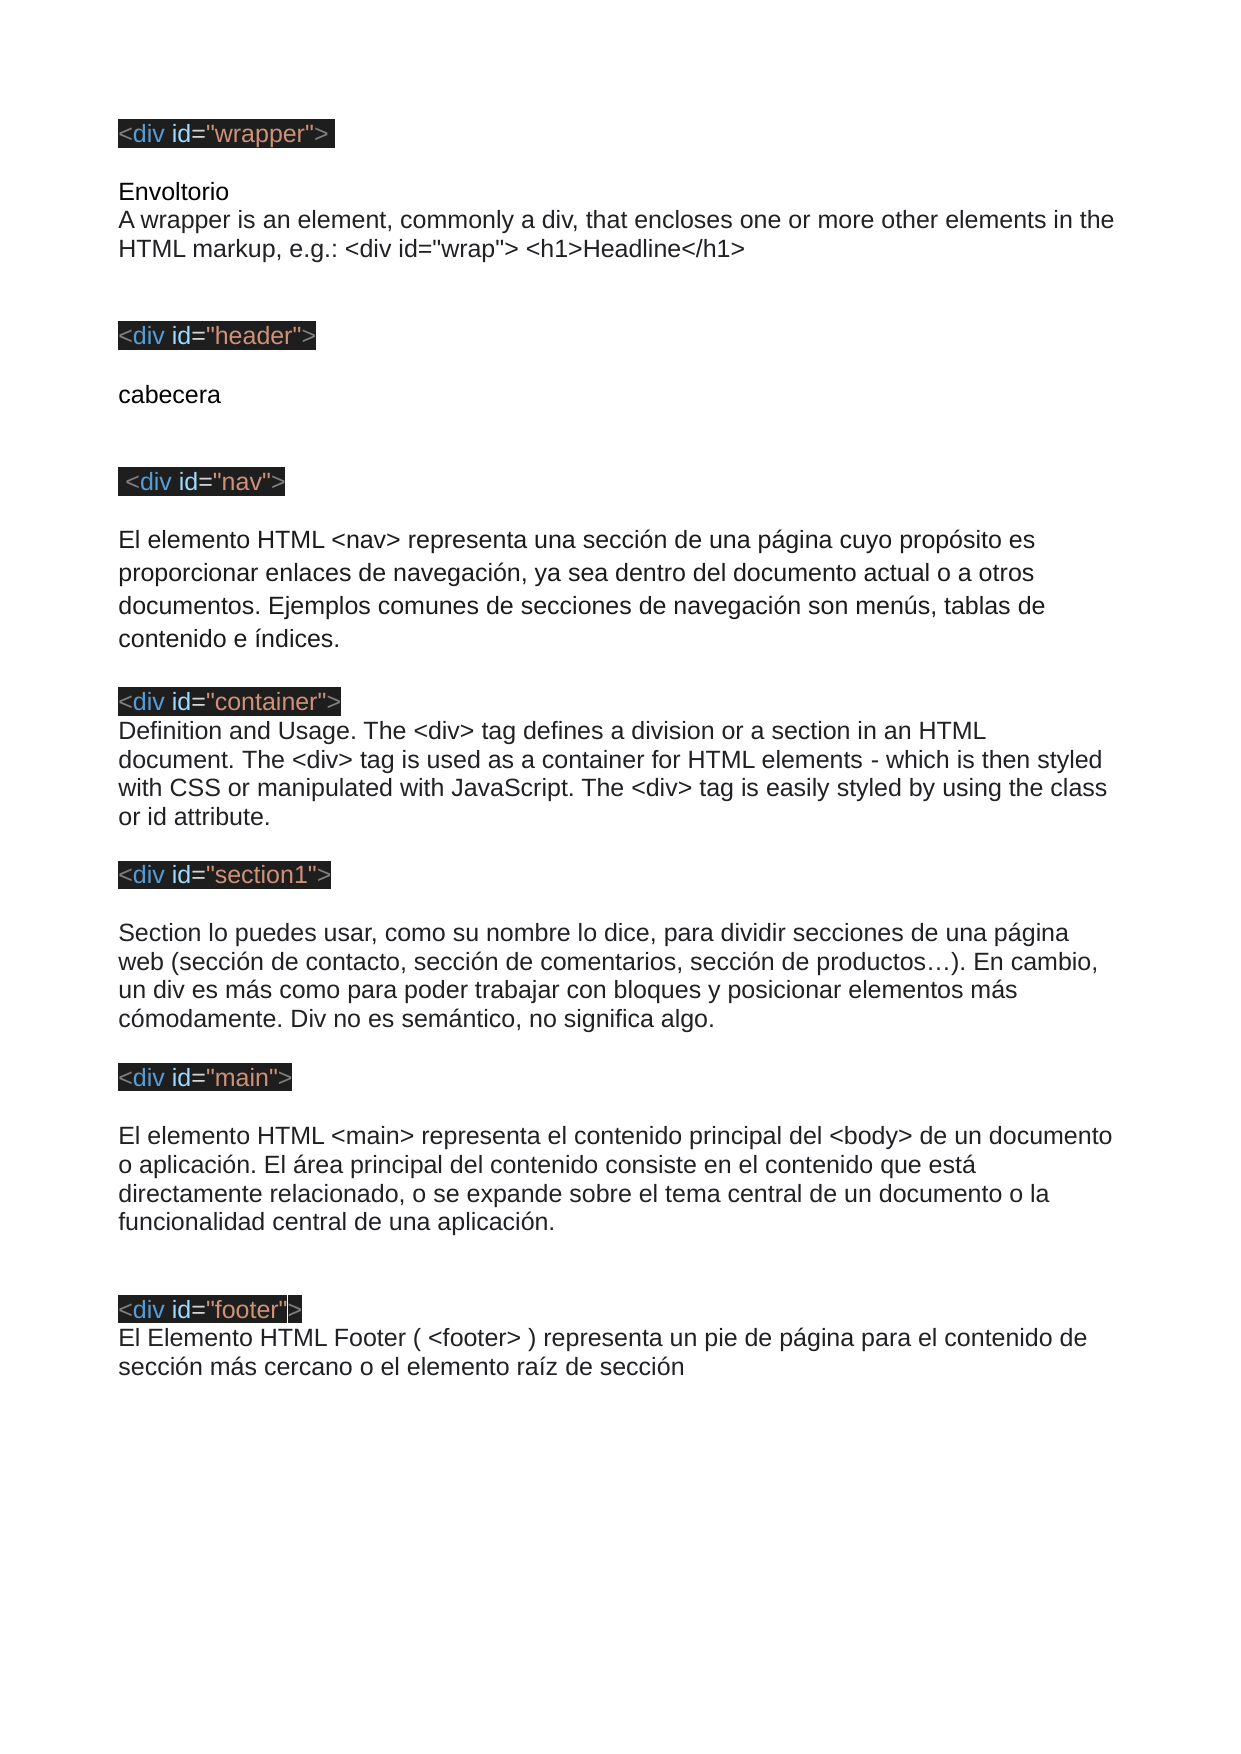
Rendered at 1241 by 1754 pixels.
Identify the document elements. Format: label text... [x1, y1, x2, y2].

text El Elemento HTML Footer ( <footer> ) representa un pie de página para el contenido de sección más cercano o el elemento raíz de sección [118, 1323, 1122, 1381]
text <div id="main"> [118, 1062, 1122, 1091]
text <div id="footer"> [118, 1294, 1122, 1323]
text <div id="container"> [118, 686, 1122, 716]
text El elemento HTML <main> representa el contenido principal del <body> de un documento o aplicación. El área principal del contenido consiste en el contenido que está directamente relacionado, o se expande sobre el tema central de un documento o la funcionalidad central de una aplicación. [118, 1121, 1122, 1236]
text Section lo puedes usar, como su nombre lo dice, para dividir secciones de una página web (sección de contacto, sección de comentarios, sección de productos…). En cambio, un div es más como para poder trabajar con bloques y posicionar elementos más cómodamente. Div no es semántico, no significa algo. [118, 918, 1122, 1033]
text <div id="nav"> [118, 466, 1122, 496]
text <div id="header"> [118, 320, 1122, 350]
text cabecera [118, 380, 1122, 408]
text Definition and Usage. The <div> tag defines a division or a section in an HTML document. The <div> tag is used as a container for HTML elements - which is then styled with CSS or manipulated with JavaScript. The <div> tag is easily styled by using the class or id attribute. [118, 716, 1122, 831]
text El elemento HTML <nav> representa una sección de una página cuyo propósito es proporcionar enlaces de navegación, ya sea dentro del documento actual o a otros documentos. Ejemplos comunes de secciones de navegación son menús, tablas de contenido e índices. [118, 525, 1122, 653]
text A wrapper is an element, commonly a div, that encloses one or more other elements in the HTML markup, e.g.: <div id="wrap"> <h1>Headline</h1> [118, 205, 1122, 263]
text <div id="wrapper"> [118, 118, 1122, 148]
text Envoltorio [118, 177, 1122, 205]
text <div id="section1"> [118, 859, 1122, 889]
